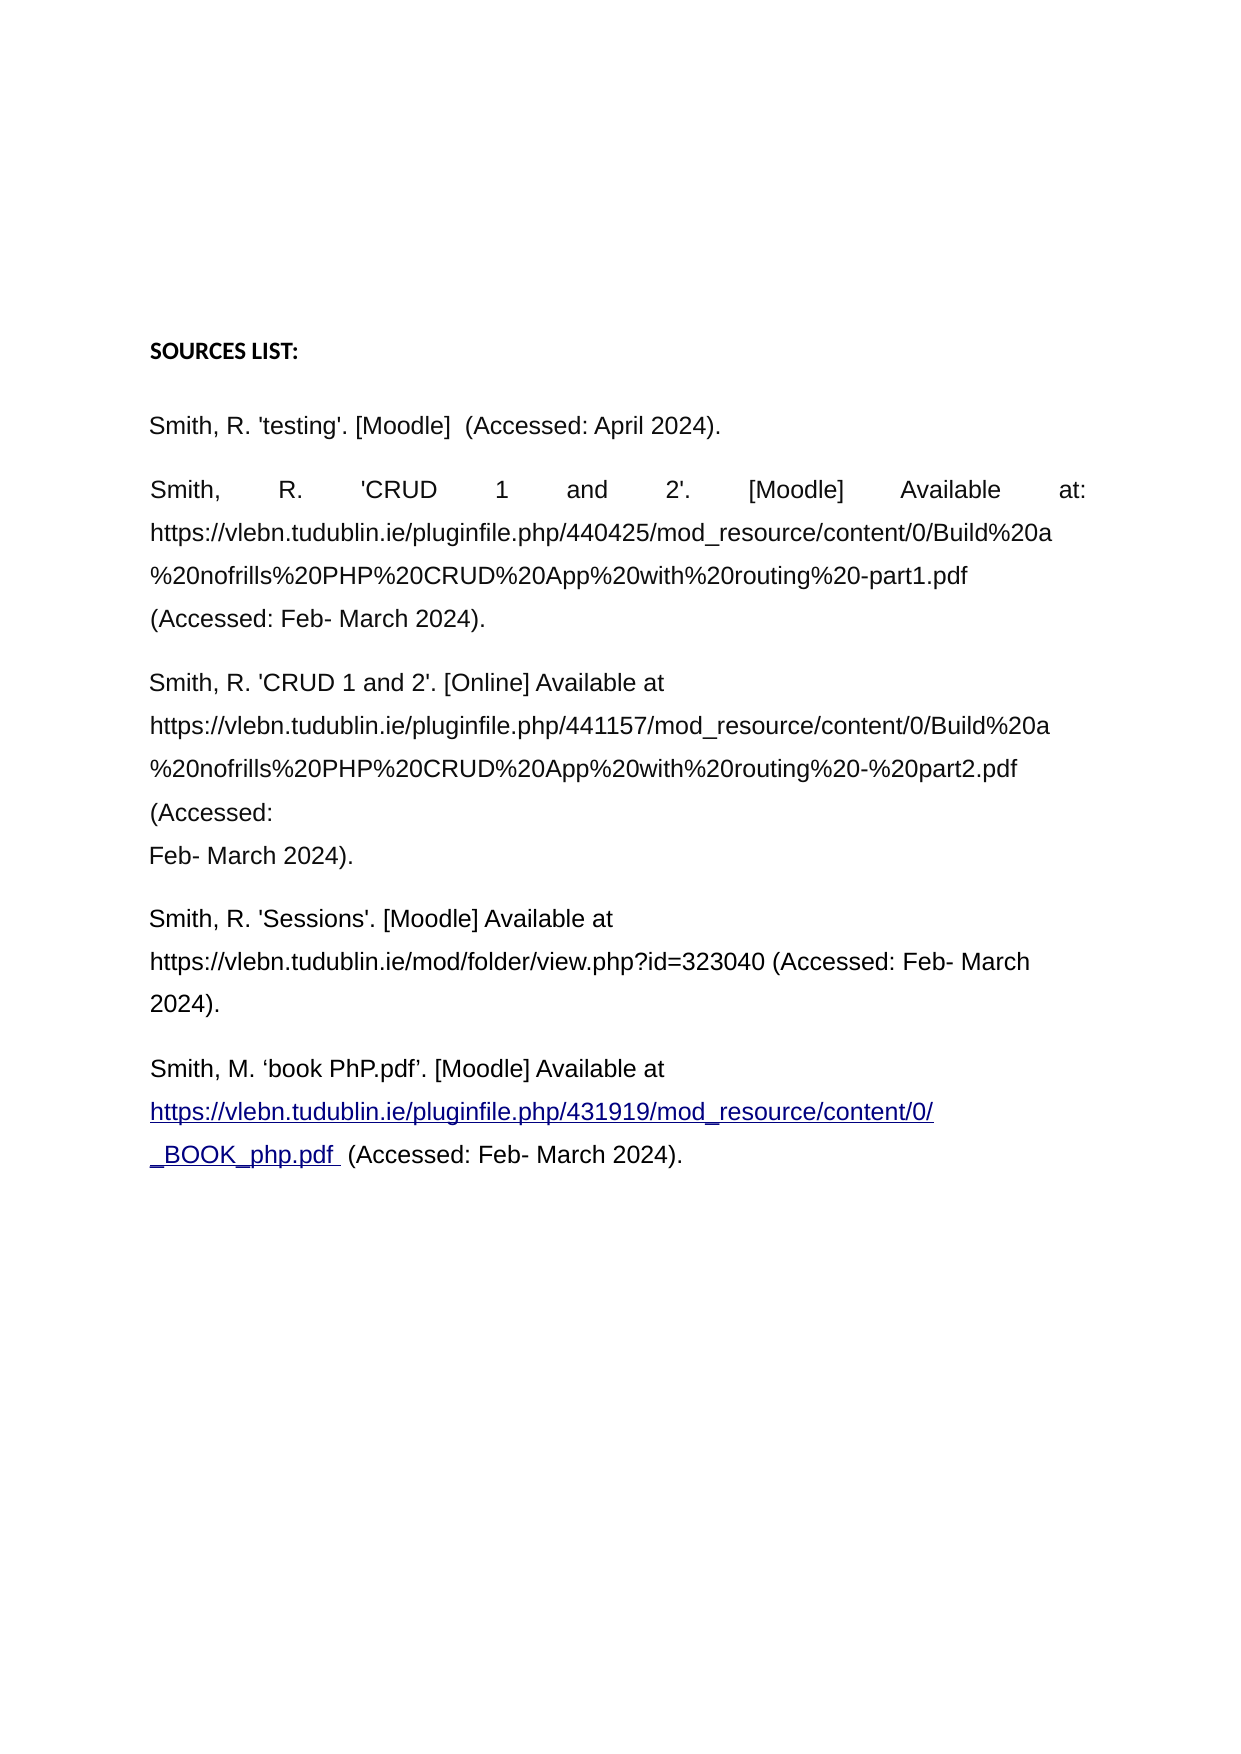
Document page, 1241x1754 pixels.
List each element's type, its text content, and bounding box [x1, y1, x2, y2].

text Smith, R. 'Sessions'. [Moodle] Available at https://vlebn.tudublin.ie/mod/folder/view.php?id=323040 (Accessed: Feb- March 2024). [148, 904, 1088, 1018]
text Smith, M. ‘book PhP.pdf’. [Moodle] Available at https://vlebn.tudublin.ie/pluginfile.php/431919/mod_resource/content/0/_BOOK_php.pdf (Accessed: Feb- March 2024). [150, 1054, 1088, 1169]
text Smith, R. 'CRUD 1 and 2'. [Online] Available at https://vlebn.tudublin.ie/pluginfile.php/441157/mod_resource/content/0/Build%20a%20nofrills%20PHP%20CRUD%20App%20with%20routing%20-%20part2.pdf (Accessed: [148, 668, 1088, 826]
text SOURCES LIST: [150, 335, 1088, 366]
text Smith, R. 'CRUD 1 and 2'. [Moodle] Available at: https://vlebn.tudublin.ie/pluginfile.php/440425/mod_resource/content/0/Build%20a%20nofrills%20PHP%20CRUD%20App%20with%20routing%20-part1.pdf (Accessed: Feb- March 2024). [150, 475, 1087, 633]
text Feb- March 2024). [148, 841, 1088, 869]
text Smith, R. 'testing'. [Moodle] (Accessed: April 2024). [148, 411, 1088, 440]
